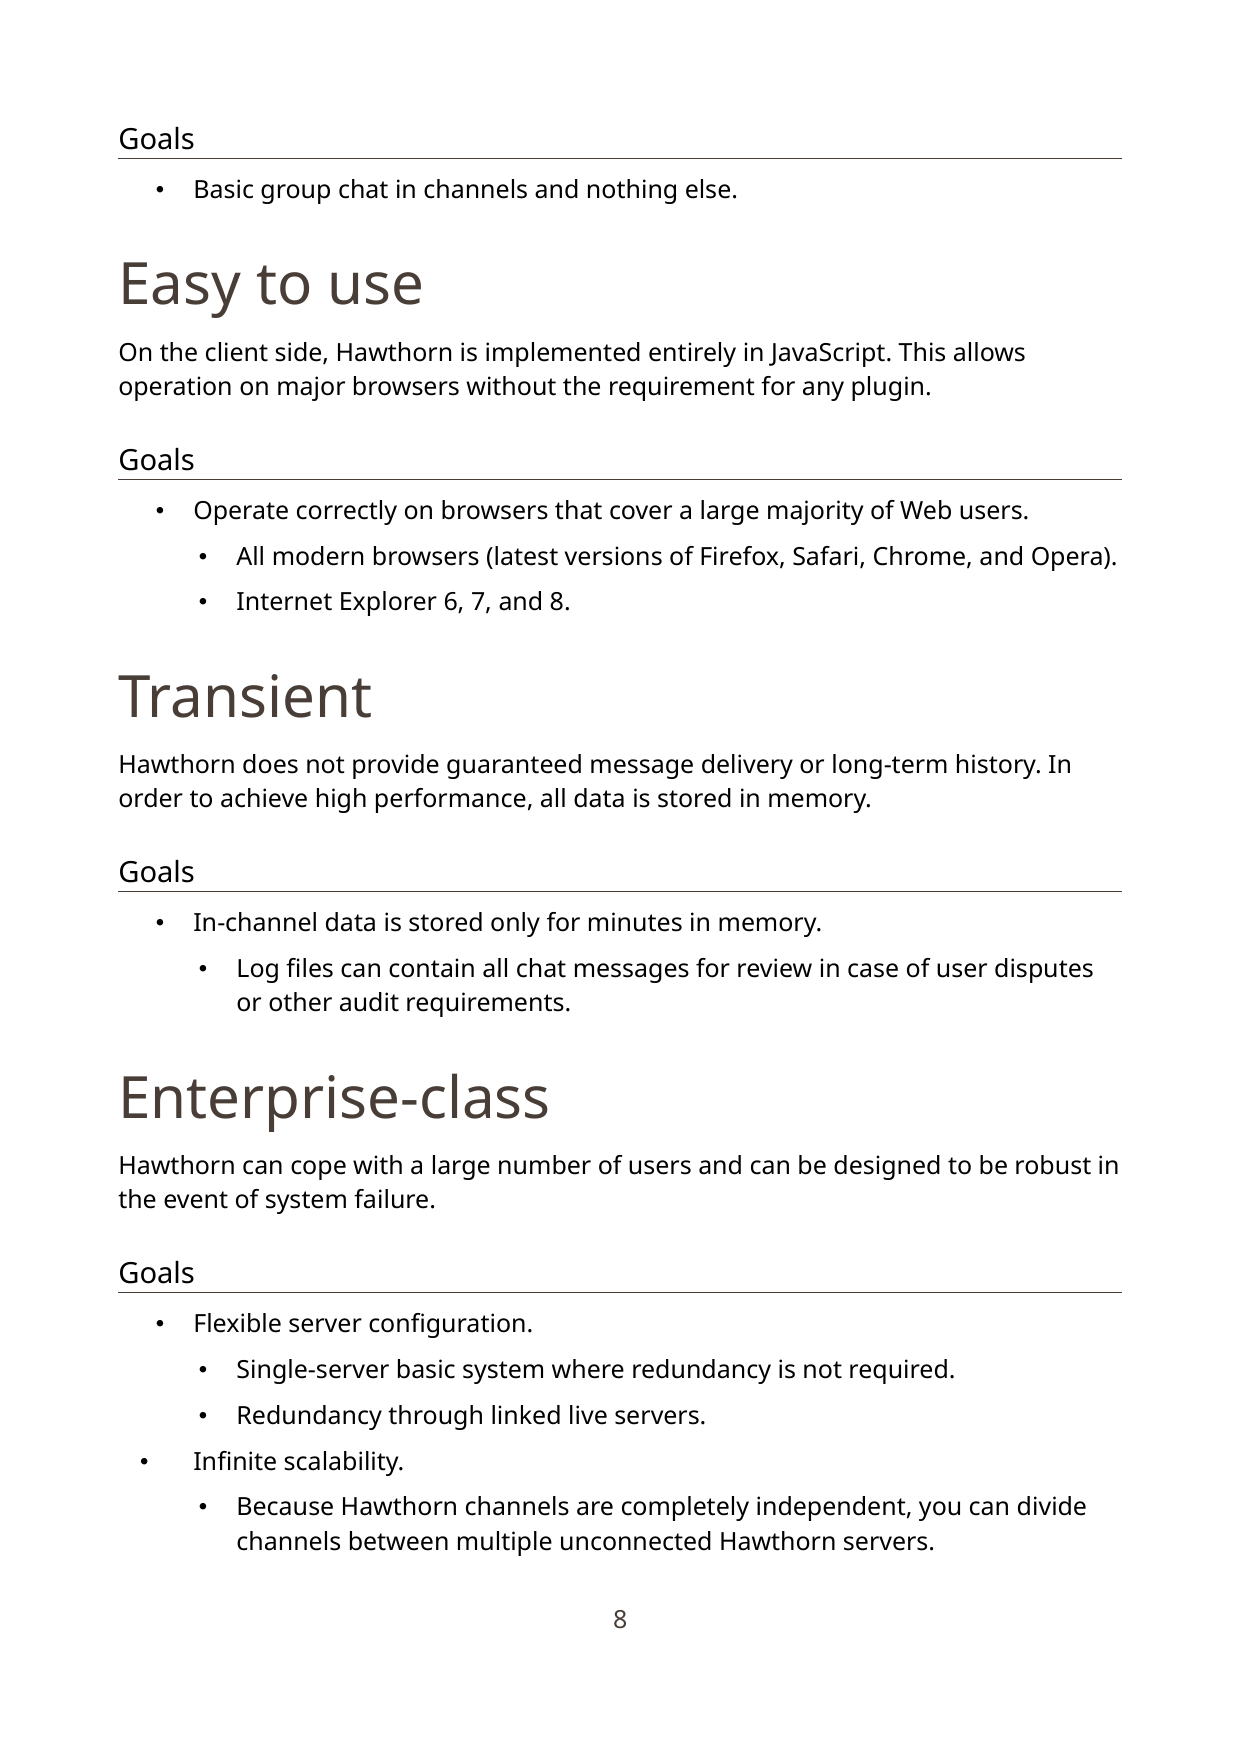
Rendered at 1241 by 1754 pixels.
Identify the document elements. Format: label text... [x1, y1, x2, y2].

list Because Hawthorn channels are completely independent, you can divide channels between multiple unconnected Hawthorn servers. [199, 1489, 1122, 1557]
subtitle Goals [118, 852, 1122, 891]
list Flexible server configuration. [156, 1306, 1122, 1340]
list Operate correctly on browsers that cover a large majority of Web users. [156, 492, 1122, 526]
text On the client side, Hawthorn is implemented entirely in JavaScript. This allows operation on major browsers without the requirement for any plugin. [118, 334, 1122, 402]
list Log files can contain all chat messages for review in case of user disputes or other audit requirements. [199, 951, 1122, 1019]
text Hawthorn does not provide guaranteed message delivery or long-term history. In order to achieve high performance, all data is stored in memory. [118, 747, 1122, 815]
text Hawthorn can cope with a large number of users and can be designed to be robust in the event of system failure. [118, 1148, 1122, 1216]
subtitle Goals [118, 1252, 1122, 1292]
subtitle Transient [118, 655, 1122, 734]
subtitle Easy to use [118, 242, 1122, 322]
subtitle Goals [118, 118, 1122, 158]
subtitle Goals [118, 439, 1122, 479]
subtitle Enterprise-class [118, 1056, 1122, 1135]
list Internet Explorer 6, 7, and 8. [199, 584, 1122, 618]
list Redundancy through linked live servers. [199, 1397, 1122, 1431]
list All modern browsers (latest versions of Firefox, Safari, Chrome, and Opera). [199, 538, 1122, 572]
list Basic group chat in channels and nothing else. [156, 171, 1122, 205]
list In-channel data is stored only for minutes in memory. [156, 905, 1122, 939]
list Infinite scalability. [140, 1443, 1122, 1477]
list Single-server basic system where redundancy is not required. [199, 1352, 1122, 1386]
